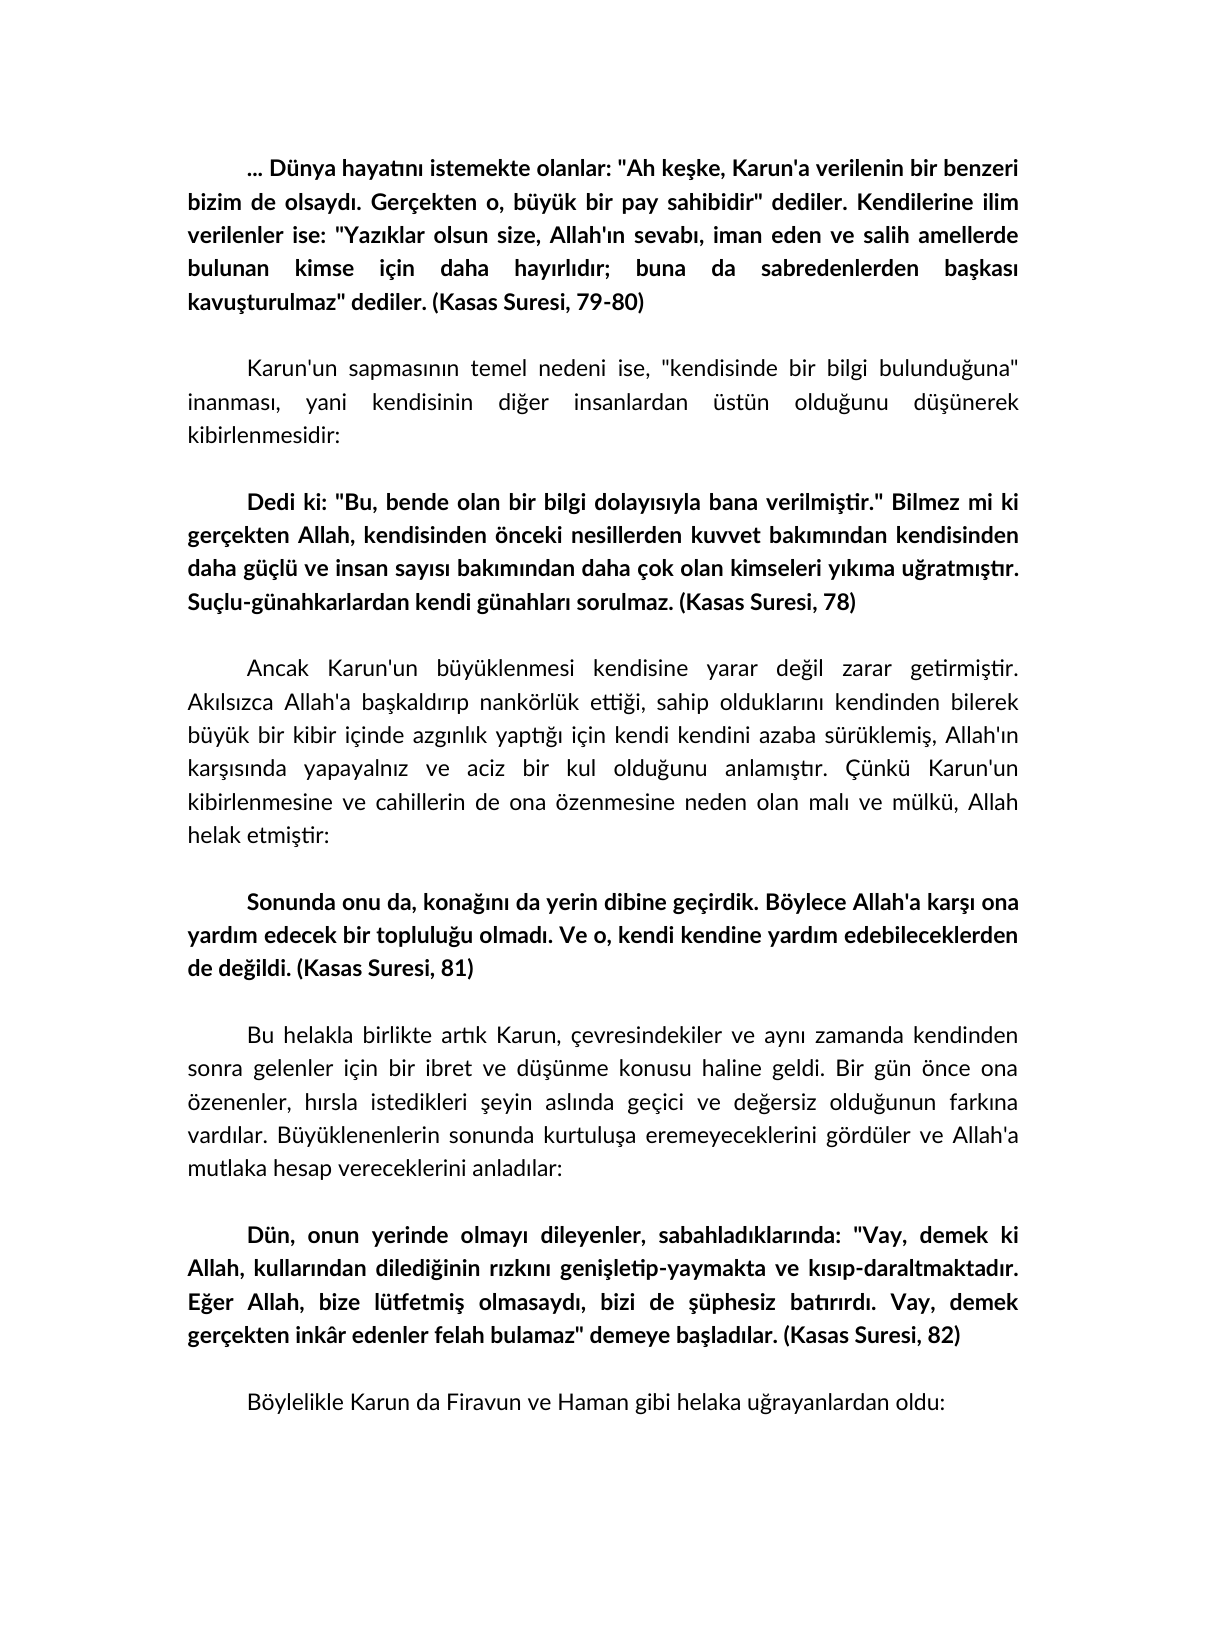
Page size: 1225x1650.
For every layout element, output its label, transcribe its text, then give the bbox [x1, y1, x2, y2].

text ... Dünya hayatını istemekte olanlar: "Ah keşke, Karun'a verilenin bir benzeri bizim de olsaydı. Gerçekten o, büyük bir pay sahibidir" dediler. Kendilerine ilim verilenler ise: "Yazıklar olsun size, Allah'ın sevabı, iman eden ve salih amellerde bulunan kimse için daha hayırlıdır; buna da sabredenlerden başkası kavuşturulmaz" dediler. (Kasas Suresi, 79-80) [187, 150, 1020, 317]
text Sonunda onu da, konağını da yerin dibine geçirdik. Böylece Allah'a karşı ona yardım edecek bir topluluğu olmadı. Ve o, kendi kendine yardım edebileceklerden de değildi. (Kasas Suresi, 81) [187, 883, 1020, 983]
text Karun'un sapmasının temel nedeni ise, "kendisinde bir bilgi bulunduğuna" inanması, yani kendisinin diğer insanlardan üstün olduğunu düşünerek kibirlenmesidir: [187, 350, 1020, 450]
text Ancak Karun'un büyüklenmesi kendisine yarar değil zarar getirmiştir. Akılsızca Allah'a başkaldırıp nankörlük ettiği, sahip olduklarını kendinden bilerek büyük bir kibir içinde azgınlık yaptığı için kendi kendini azaba sürüklemiş, Allah'ın karşısında yapayalnız ve aciz bir kul olduğunu anlamıştır. Çünkü Karun'un kibirlenmesine ve cahillerin de ona özenmesine neden olan malı ve mülkü, Allah helak etmiştir: [187, 650, 1020, 850]
text Böylelikle Karun da Firavun ve Haman gibi helaka uğrayanlardan oldu: [187, 1383, 1020, 1417]
text Dedi ki: "Bu, bende olan bir bilgi dolayısıyla bana verilmiştir." Bilmez mi ki gerçekten Allah, kendisinden önceki nesillerden kuvvet bakımından kendisinden daha güçlü ve insan sayısı bakımından daha çok olan kimseleri yıkıma uğratmıştır. Suçlu-günahkarlardan kendi günahları sorulmaz. (Kasas Suresi, 78) [187, 483, 1020, 617]
text Bu helakla birlikte artık Karun, çevresindekiler ve aynı zamanda kendinden sonra gelenler için bir ibret ve düşünme konusu haline geldi. Bir gün önce ona özenenler, hırsla istedikleri şeyin aslında geçici ve değersiz olduğunun farkına vardılar. Büyüklenenlerin sonunda kurtuluşa eremeyeceklerini gördüler ve Allah'a mutlaka hesap vereceklerini anladılar: [187, 1017, 1020, 1183]
text Dün, onun yerinde olmayı dileyenler, sabahladıklarında: "Vay, demek ki Allah, kullarından dilediğinin rızkını genişletip-yaymakta ve kısıp-daraltmaktadır. Eğer Allah, bize lütfetmiş olmasaydı, bizi de şüphesiz batırırdı. Vay, demek gerçekten inkâr edenler felah bulamaz" demeye başladılar. (Kasas Suresi, 82) [187, 1217, 1020, 1350]
